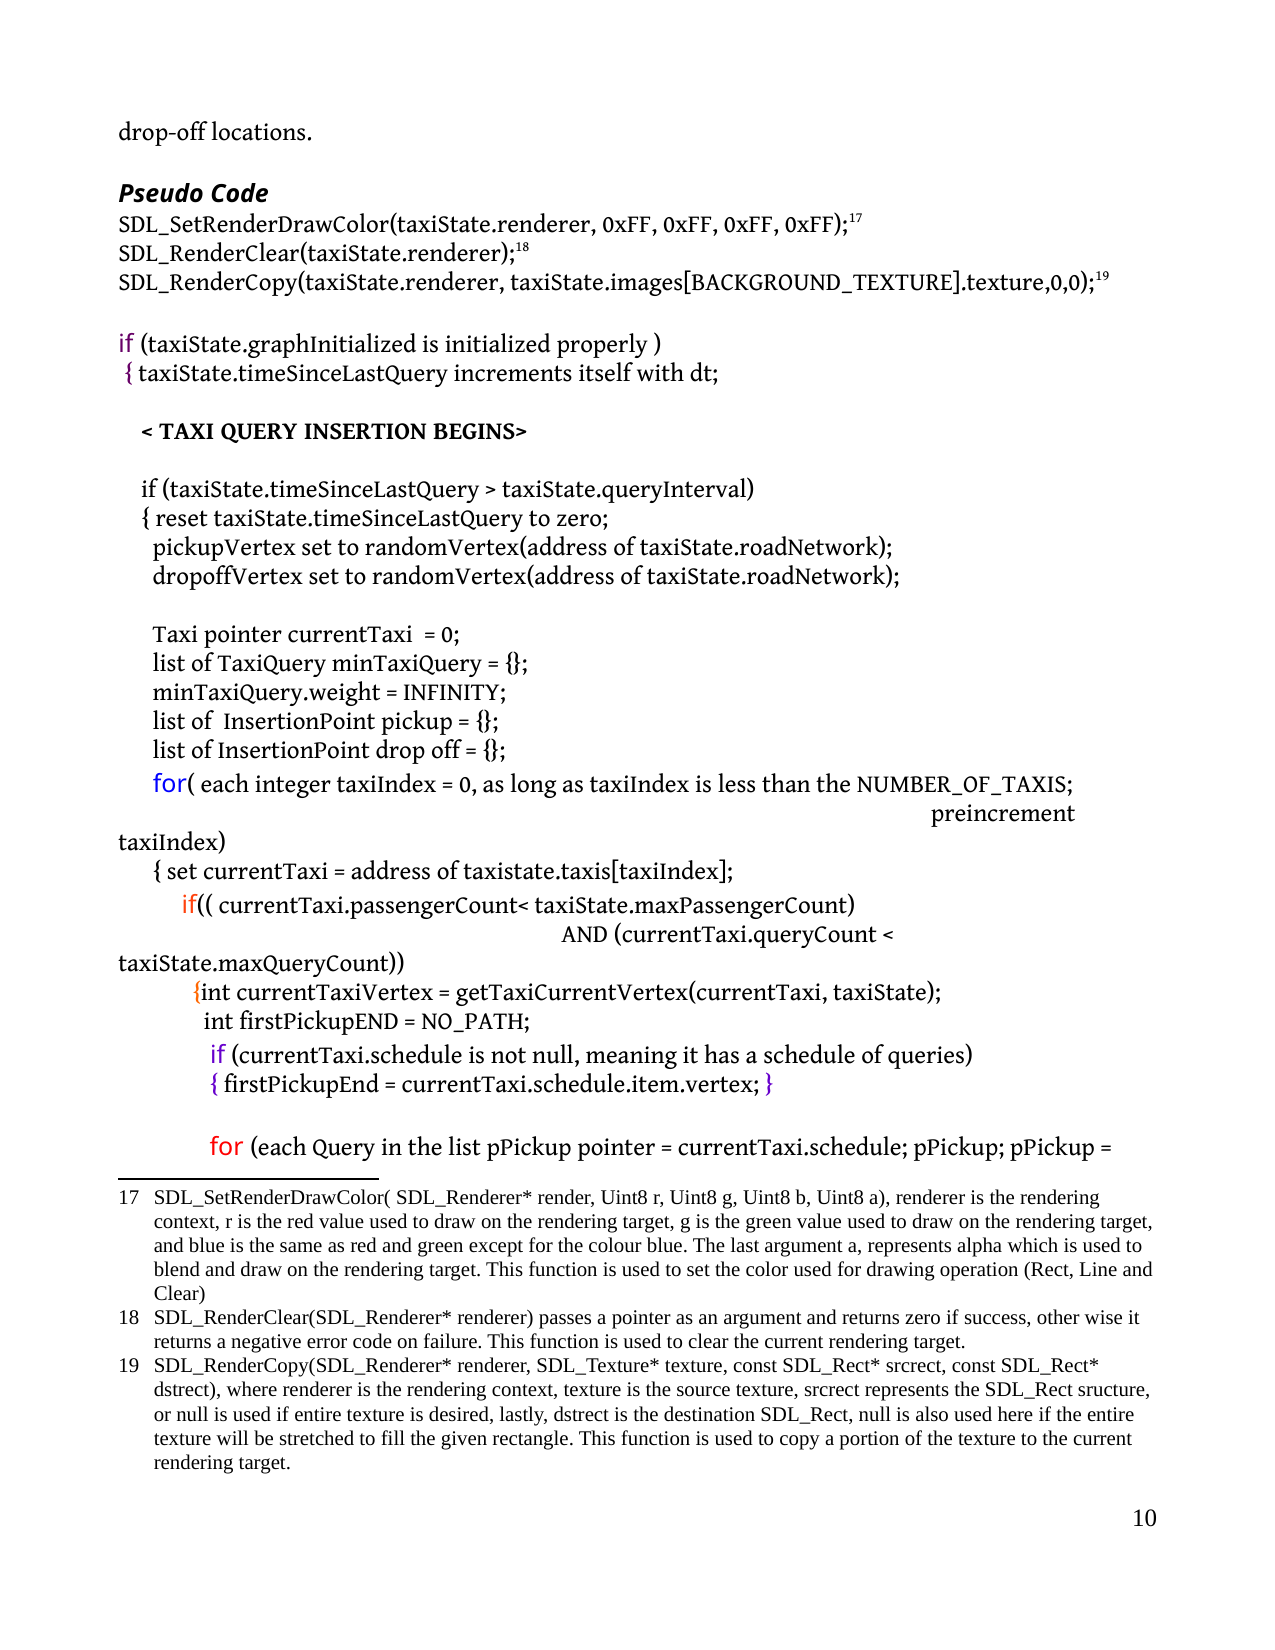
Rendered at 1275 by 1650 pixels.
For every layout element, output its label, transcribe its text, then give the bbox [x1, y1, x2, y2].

text { reset taxiState.timeSinceLastQuery to zero; [118, 505, 1157, 534]
text if (taxiState.graphInitialized is initialized properly ) [118, 326, 1157, 360]
text Taxi pointer currentTaxi = 0; [118, 621, 1157, 649]
text AND (currentTaxi.queryCount < taxiState.maxQueryCount)) [118, 920, 1157, 978]
text if(( currentTaxi.passengerCount< taxiState.maxPassengerCount) [118, 886, 1157, 920]
text { taxiState.timeSinceLastQuery increments itself with dt; [118, 360, 1157, 389]
text SDL_SetRenderDrawColor( SDL_Renderer* render, Uint8 r, Uint8 g, Uint8 b, Uint8 a), renderer is the rendering context, r is the red value used to draw on the rendering target, g is the green value used to draw on the rendering target, and blue is the same as red and green except for the colour blue. The last argument a, represents alpha which is used to blend and draw on the rendering target. This function is used to set the color used for drawing operation (Rect, Line and Clear) [118, 1185, 1157, 1305]
text minTaxiQuery.weight = INFINITY; [118, 678, 1157, 707]
text dropoffVertex set to randomVertex(address of taxiState.roadNetwork); [118, 563, 1157, 592]
text SDL_SetRenderDrawColor(taxiState.renderer, 0xFF, 0xFF, 0xFF, 0xFF); [118, 210, 1157, 239]
text if (currentTaxi.schedule is not null, meaning it has a schedule of queries) [118, 1036, 1157, 1070]
text { set currentTaxi = address of taxistate.taxis[taxiIndex]; [118, 857, 1157, 886]
text SDL_RenderClear(taxiState.renderer); [118, 239, 1157, 268]
text Pseudo Code [118, 176, 1157, 210]
text for (each Query in the list pPickup pointer = currentTaxi.schedule; pPickup; pPickup = [118, 1128, 1157, 1162]
text if (taxiState.timeSinceLastQuery > taxiState.queryInterval) [118, 476, 1157, 505]
text SDL_RenderClear(SDL_Renderer* renderer) passes a pointer as an argument and returns zero if success, other wise it returns a negative error code on failure. This function is used to clear the current rendering target. [118, 1305, 1157, 1353]
text drop-off locations. [118, 118, 1157, 147]
text { firstPickupEnd = currentTaxi.schedule.item.vertex; } [118, 1070, 1157, 1099]
text int firstPickupEND = NO_PATH; [118, 1007, 1157, 1036]
text list of InsertionPoint pickup = {}; [118, 707, 1157, 736]
text SDL_RenderCopy(SDL_Renderer* renderer, SDL_Texture* texture, const SDL_Rect* srcrect, const SDL_Rect* dstrect), where renderer is the rendering context, texture is the source texture, srcrect represents the SDL_Rect sructure, or null is used if entire texture is desired, lastly, dstrect is the destination SDL_Rect, null is also used here if the entire texture will be stretched to fill the given rectangle. This function is used to copy a portion of the texture to the current rendering target. [118, 1353, 1157, 1474]
text SDL_RenderCopy(taxiState.renderer, taxiState.images[BACKGROUND_TEXTURE].texture,0,0); [118, 268, 1157, 297]
text pickupVertex set to randomVertex(address of taxiState.roadNetwork); [118, 534, 1157, 563]
text {int currentTaxiVertex = getTaxiCurrentVertex(currentTaxi, taxiState); [118, 978, 1157, 1007]
text < TAXI QUERY INSERTION BEGINS> [118, 418, 1157, 447]
text for( each integer taxiIndex = 0, as long as taxiIndex is less than the NUMBER_OF_TAXIS; preincrement taxiIndex) [118, 765, 1157, 857]
text list of InsertionPoint drop off = {}; [118, 736, 1157, 765]
text list of TaxiQuery minTaxiQuery = {}; [118, 649, 1157, 678]
